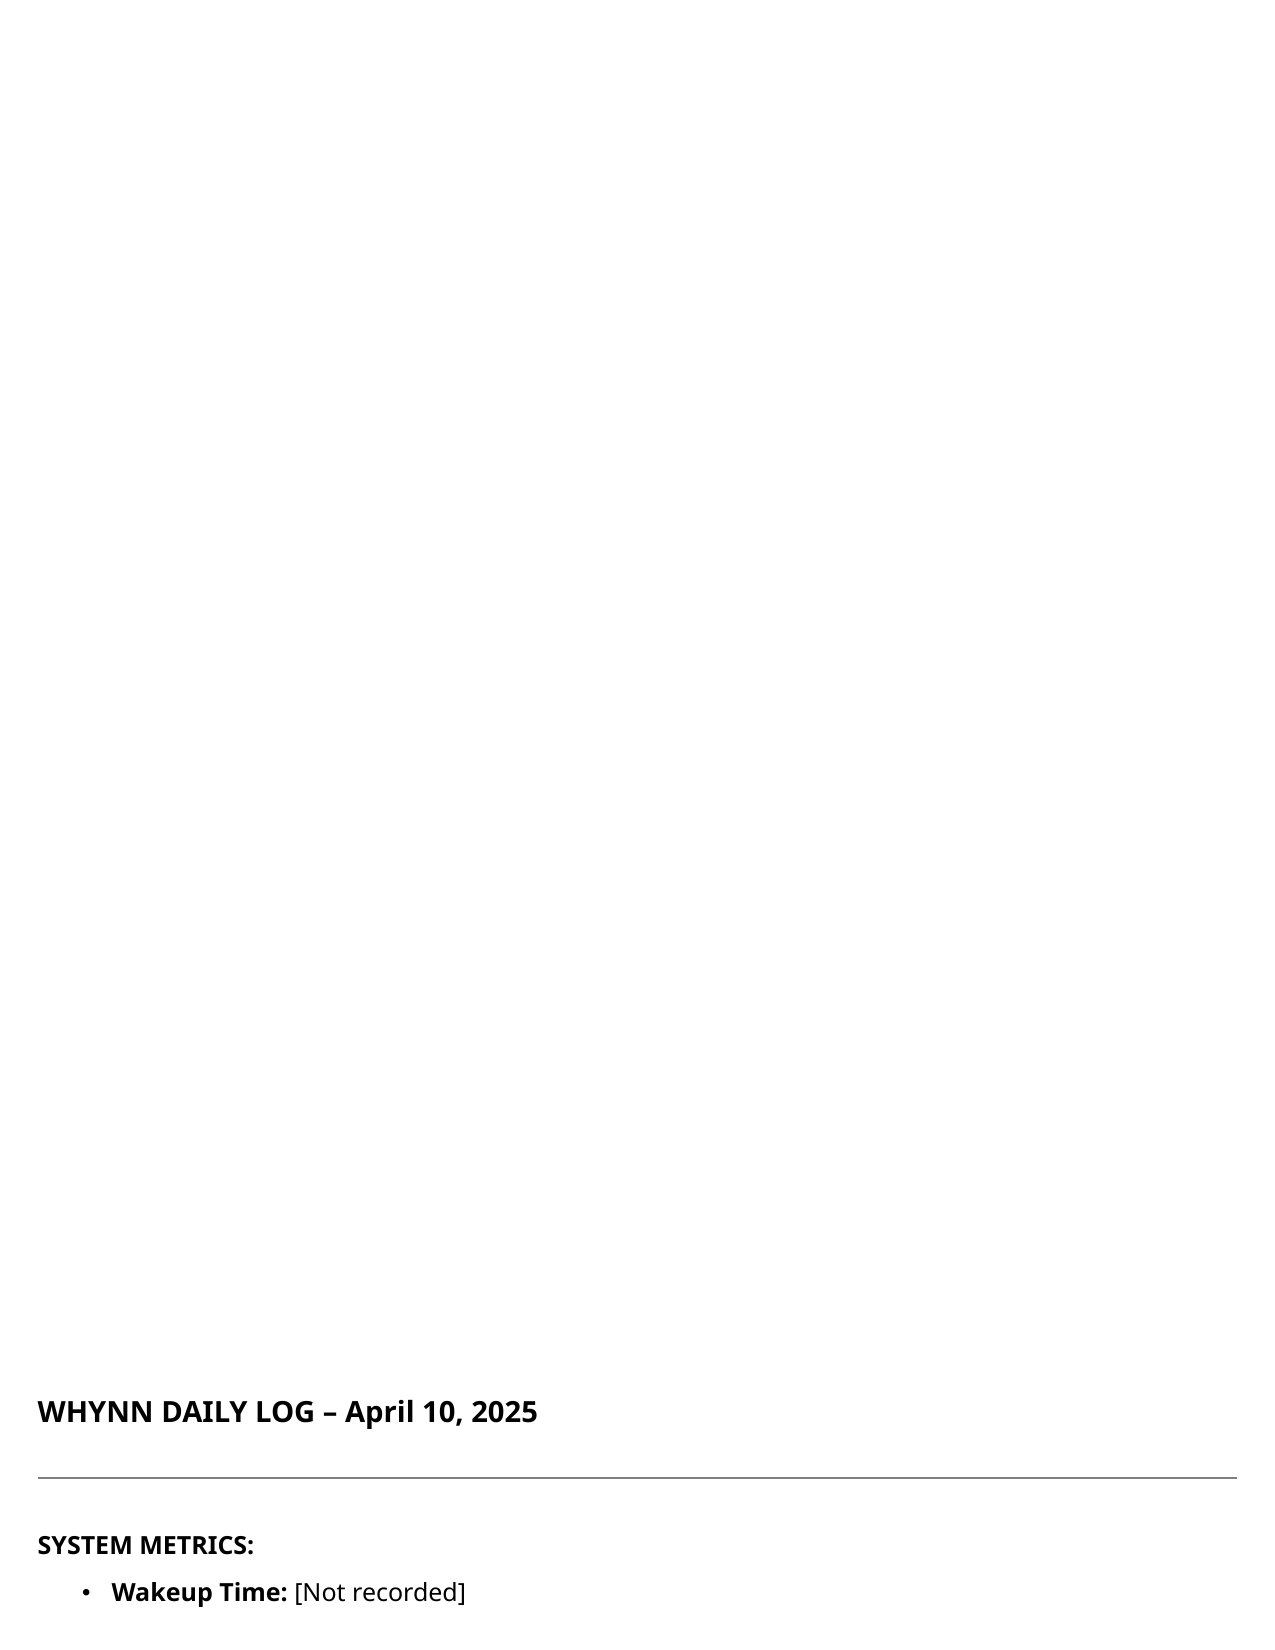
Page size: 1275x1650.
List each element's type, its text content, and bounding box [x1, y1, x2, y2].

subtitle WHYNN DAILY LOG – April 10, 2025 [37, 1391, 1237, 1431]
subtitle SYSTEM METRICS: [37, 1528, 1237, 1562]
list Wakeup Time: [Not recorded] [82, 1574, 1237, 1608]
